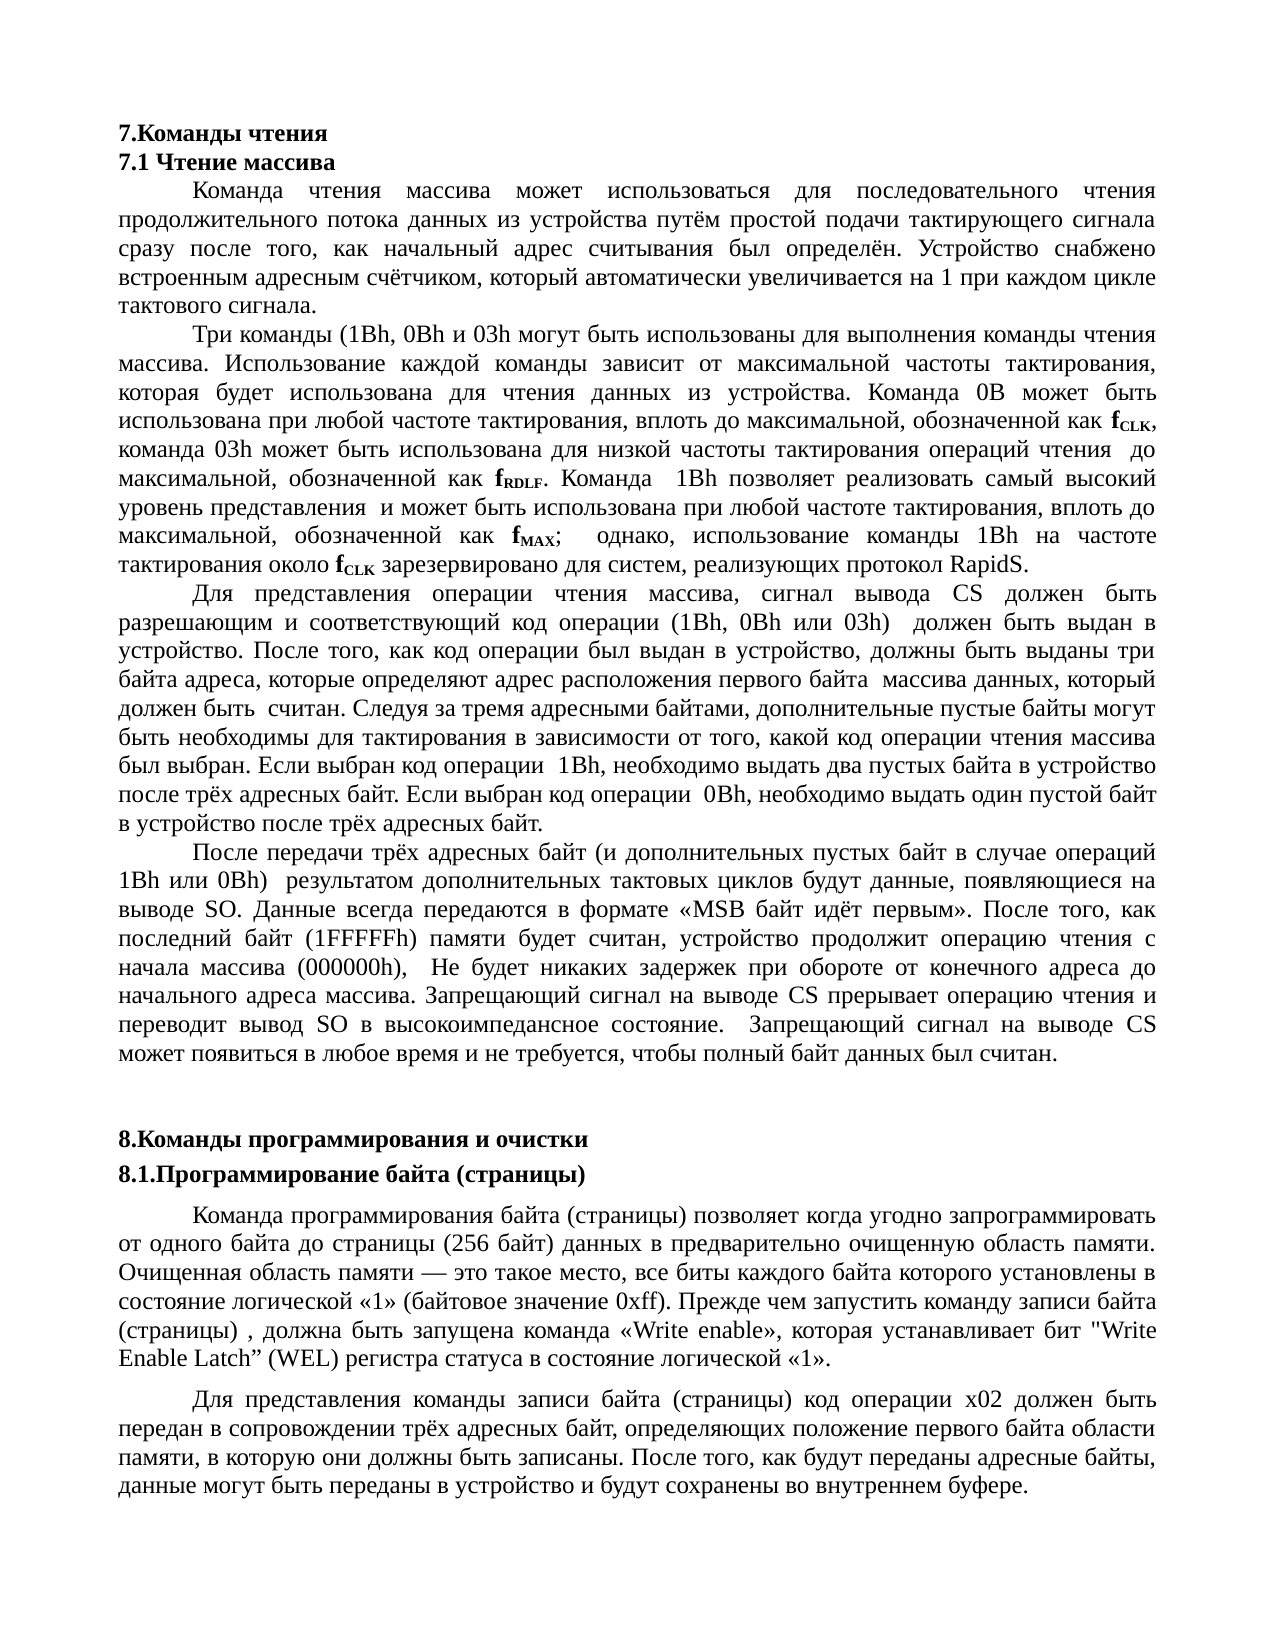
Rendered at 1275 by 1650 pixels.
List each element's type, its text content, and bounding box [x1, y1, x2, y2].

text После передачи трёх адресных байт (и дополнительных пустых байт в случае операций 1Bh или 0Bh) результатом дополнительных тактовых циклов будут данные, появляющиеся на выводе SO. Данные всегда передаются в формате «MSB байт идёт первым». После того, как последний байт (1FFFFFh) памяти будет считан, устройство продолжит операцию чтения с начала массива (000000h), Не будет никаких задержек при обороте от конечного адреса до начального адреса массива. Запрещающий сигнал на выводе CS прерывает операцию чтения и переводит вывод SO в высокоимпедансное состояние. Запрещающий сигнал на выводе CS может появиться в любое время и не требуется, чтобы полный байт данных был считан. [118, 837, 1157, 1067]
text Три команды (1Bh, 0Bh и 03h могут быть использованы для выполнения команды чтения массива. Использование каждой команды зависит от максимальной частоты тактирования, которая будет использована для чтения данных из устройства. Команда 0B может быть использована при любой частоте тактирования, вплоть до максимальной, обозначенной как fCLK, команда 03h может быть использована для низкой частоты тактирования операций чтения до максимальной, обозначенной как fRDLF. Команда 1Bh позволяет реализовать самый высокий уровень представления и может быть использована при любой частоте тактирования, вплоть до максимальной, обозначенной как fMAX; однако, использование команды 1Bh на частоте тактирования около fCLK зарезервировано для систем, реализующих протокол RapidS. [118, 319, 1157, 578]
text 7.Команды чтения [118, 118, 1157, 147]
text Команда чтения массива может использоваться для последовательного чтения продолжительного потока данных из устройства путём простой подачи тактирующего сигнала сразу после того, как начальный адрес считывания был определён. Устройство снабжено встроенным адресным счётчиком, который автоматически увеличивается на 1 при каждом цикле тактового сигнала. [118, 176, 1157, 319]
text Для представления операции чтения массива, сигнал вывода CS должен быть разрешающим и соответствующий код операции (1Bh, 0Bh или 03h) должен быть выдан в устройство. После того, как код операции был выдан в устройство, должны быть выданы три байта адреса, которые определяют адрес расположения первого байта массива данных, который должен быть считан. Следуя за тремя адресными байтами, дополнительные пустые байты могут быть необходимы для тактирования в зависимости от того, какой код операции чтения массива был выбран. Если выбран код операции 1Bh, необходимо выдать два пустых байта в устройство после трёх адресных байт. Если выбран код операции 0Bh, необходимо выдать один пустой байт в устройство после трёх адресных байт. [118, 578, 1157, 837]
text 8.Команды программирования и очистки [118, 1124, 1157, 1153]
text Команда программирования байта (страницы) позволяет когда угодно запрограммировать от одного байта до страницы (256 байт) данных в предварительно очищенную область памяти. Очищенная область памяти — это такое место, все биты каждого байта которого установлены в состояние логической «1» (байтовое значение 0xff). Прежде чем запустить команду записи байта (страницы) , должна быть запущена команда «Write enable», которая устанавливает бит "Write Enable Latch” (WEL) регистра статуса в состояние логической «1». [118, 1200, 1157, 1372]
text 7.1 Чтение массива [118, 147, 1157, 176]
text Для представления команды записи байта (страницы) код операции x02 должен быть передан в сопровождении трёх адресных байт, определяющих положение первого байта области памяти, в которую они должны быть записаны. После того, как будут переданы адресные байты, данные могут быть переданы в устройство и будут сохранены во внутреннем буфере. [118, 1384, 1157, 1499]
text 8.1.Программирование байта (страницы) [118, 1159, 1157, 1188]
